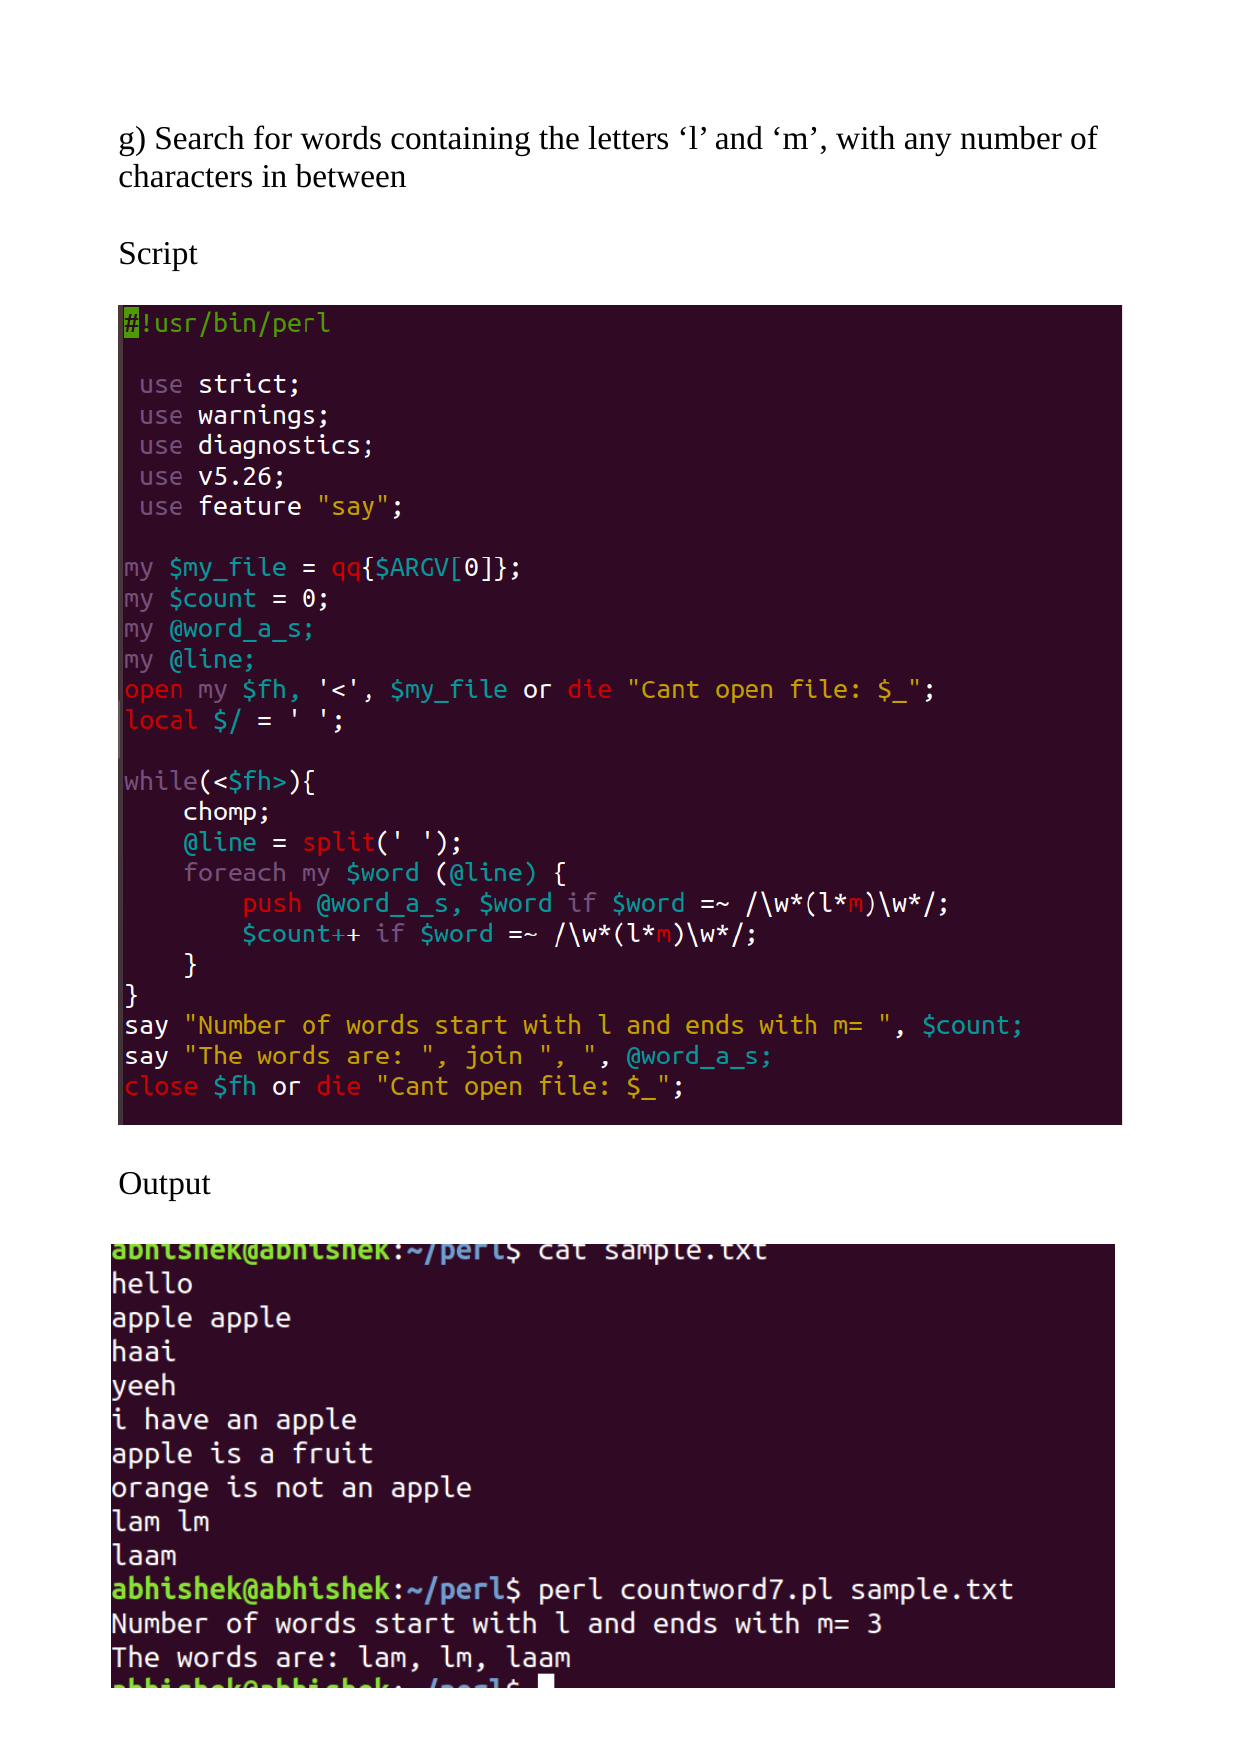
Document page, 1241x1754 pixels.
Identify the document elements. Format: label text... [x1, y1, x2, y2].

text Script [118, 233, 1122, 271]
text g) Search for words containing the letters ‘l’ and ‘m’, with any number of characters in between [118, 118, 1122, 195]
picture [111, 1244, 1115, 1688]
picture [118, 305, 1123, 1125]
text Output [118, 1163, 1122, 1201]
